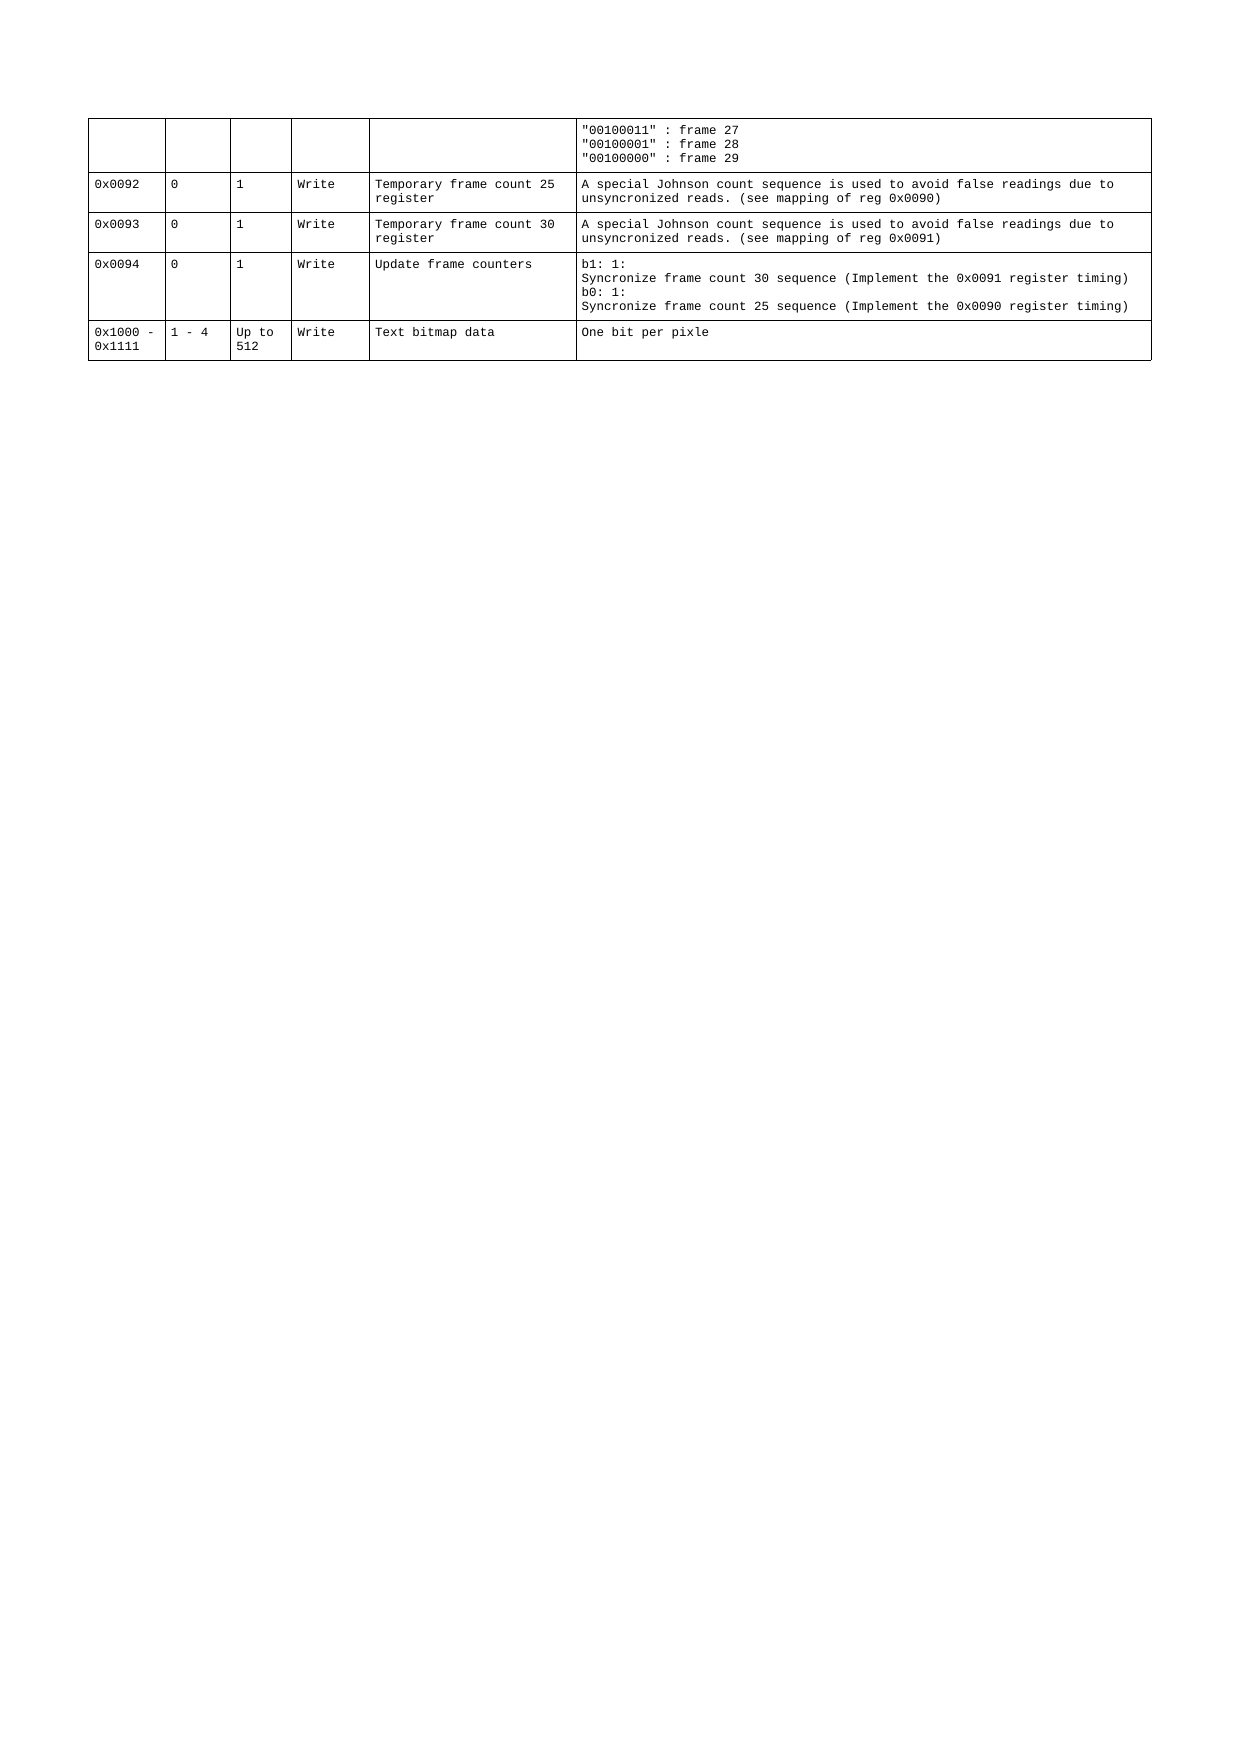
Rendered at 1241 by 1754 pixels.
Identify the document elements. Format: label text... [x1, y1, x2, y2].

table_cell [166, 119, 230, 172]
table_cell 0 [166, 213, 230, 252]
table_cell 0x0093 [89, 213, 165, 252]
table_cell 0x0092 [89, 173, 165, 212]
table_cell Write [292, 173, 369, 212]
table_cell [370, 119, 576, 172]
table_cell "00100011" : frame 27 "00100001" : frame 28 "00100000" : frame 29 [577, 119, 1151, 172]
table_cell Up to 512 [231, 321, 291, 360]
table_cell b1: 1: Syncronize frame count 30 sequence (Implement the 0x0091 register timing) b0: 1: Syncronize frame count 25 sequence (Implement the 0x0090 register timing) [577, 253, 1151, 320]
table_cell Temporary frame count 30 register [370, 213, 576, 252]
table_cell Write [292, 253, 369, 320]
table_cell A special Johnson count sequence is used to avoid false readings due to unsyncronized reads. (see mapping of reg 0x0090) [577, 173, 1151, 212]
table_cell 0 [166, 173, 230, 212]
table_cell [292, 119, 369, 172]
table_cell A special Johnson count sequence is used to avoid false readings due to unsyncronized reads. (see mapping of reg 0x0091) [577, 213, 1151, 252]
table_cell 0x0094 [89, 253, 165, 320]
table_cell 1 [231, 253, 291, 320]
table_cell Temporary frame count 25 register [370, 173, 576, 212]
table_cell 1 [231, 213, 291, 252]
table_cell One bit per pixle [577, 321, 1151, 360]
table_cell 0x1000 - 0x1111 [89, 321, 165, 360]
table_cell [231, 119, 291, 172]
table_cell Write [292, 321, 369, 360]
table_cell 0 [166, 253, 230, 320]
table_cell Text bitmap data [370, 321, 576, 360]
table_cell 1 [231, 173, 291, 212]
table_cell [89, 119, 165, 172]
table_cell Write [292, 213, 369, 252]
table_cell 1 - 4 [166, 321, 230, 360]
table_cell Update frame counters [370, 253, 576, 320]
